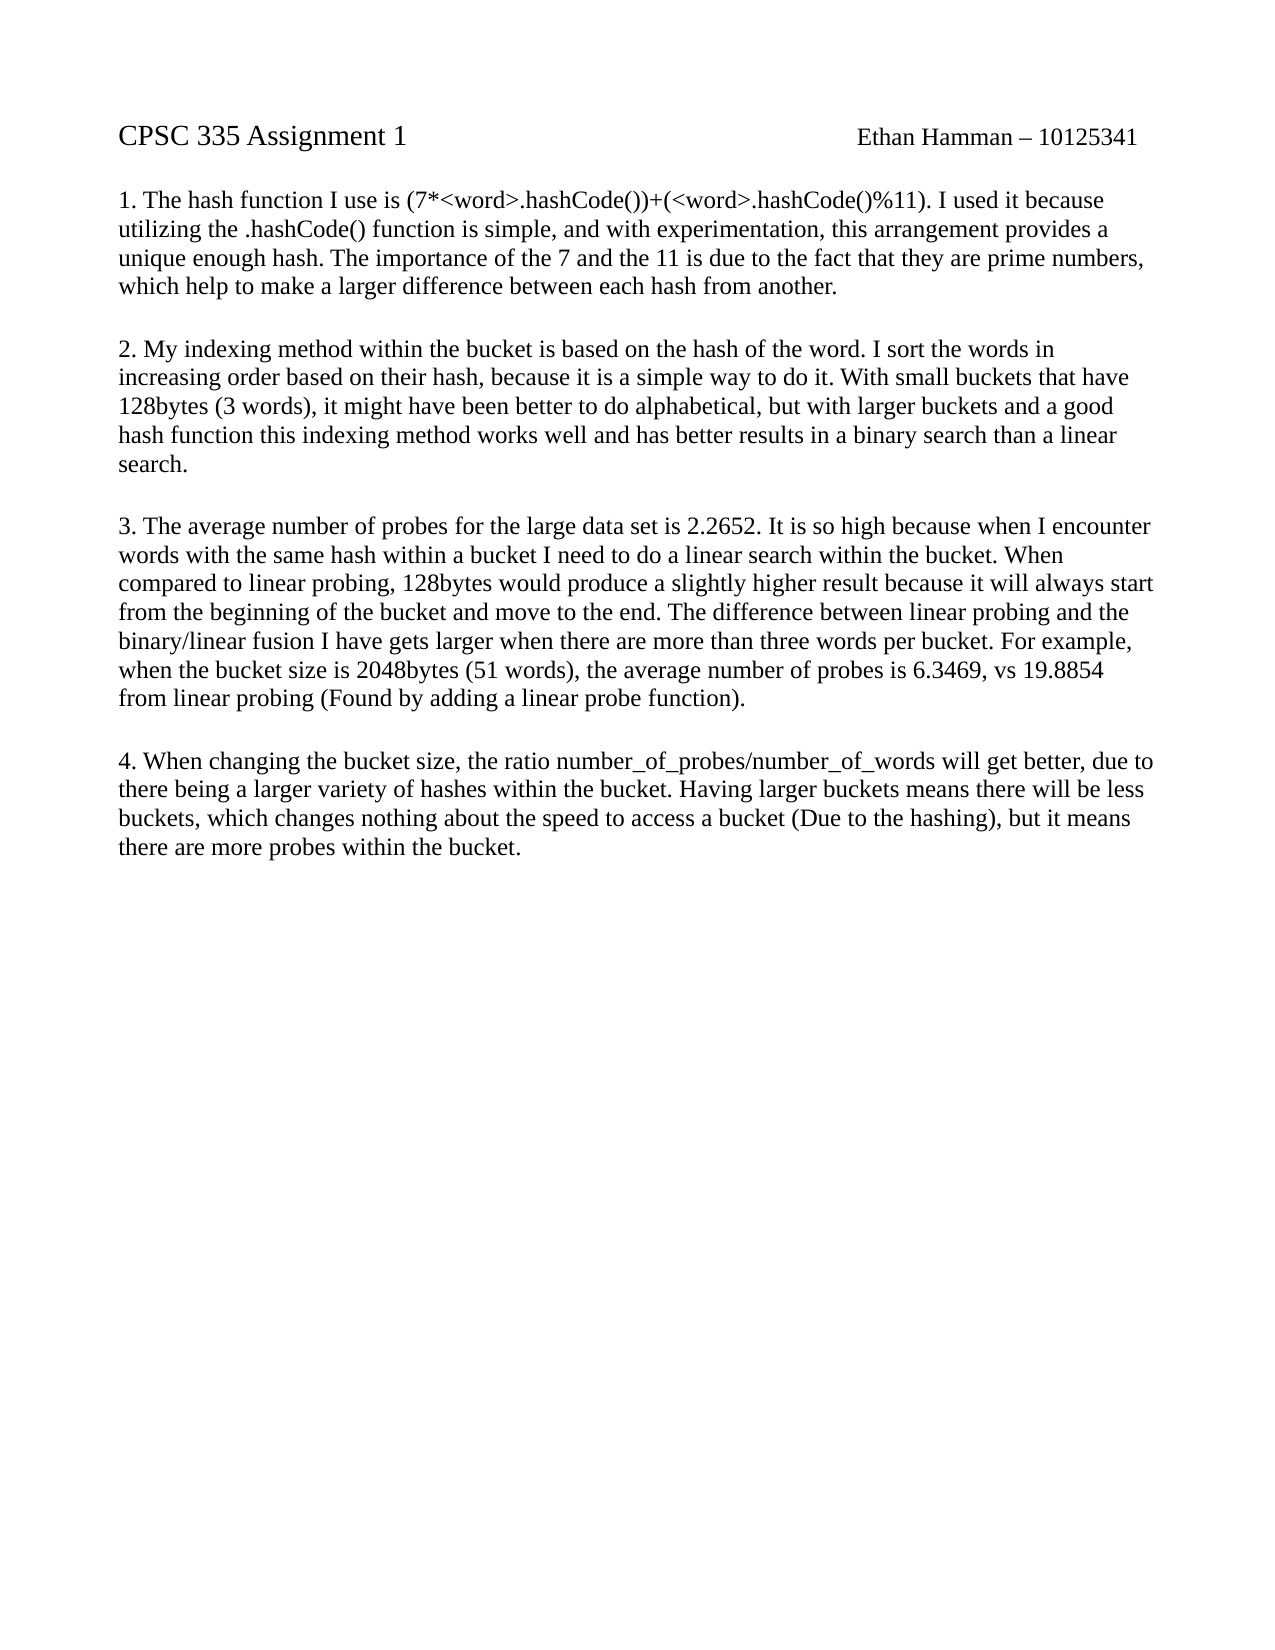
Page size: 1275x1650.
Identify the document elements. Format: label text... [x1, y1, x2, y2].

text 1. The hash function I use is (7*<word>.hashCode())+(<word>.hashCode()%11). I used it because utilizing the .hashCode() function is simple, and with experimentation, this arrangement provides a unique enough hash. The importance of the 7 and the 11 is due to the fact that they are prime numbers, which help to make a larger difference between each hash from another. [118, 185, 1157, 300]
text 3. The average number of probes for the large data set is 2.2652. It is so high because when I encounter words with the same hash within a bucket I need to do a linear search within the bucket. When compared to linear probing, 128bytes would produce a slightly higher result because it will always start from the beginning of the bucket and move to the end. The difference between linear probing and the binary/linear fusion I have gets larger when there are more than three words per bucket. For example, when the bucket size is 2048bytes (51 words), the average number of probes is 6.3469, vs 19.8854 from linear probing (Found by adding a linear probe function). [118, 511, 1157, 712]
text CPSC 335 Assignment 1 Ethan Hamman – 10125341 [118, 118, 1157, 152]
text 4. When changing the bucket size, the ratio number_of_probes/number_of_words will get better, due to there being a larger variety of hashes within the bucket. Having larger buckets means there will be less buckets, which changes nothing about the speed to access a bucket (Due to the hashing), but it means there are more probes within the bucket. [118, 746, 1157, 861]
text 2. My indexing method within the bucket is based on the hash of the word. I sort the words in increasing order based on their hash, because it is a simple way to do it. With small buckets that have 128bytes (3 words), it might have been better to do alphabetical, but with larger buckets and a good hash function this indexing method works well and has better results in a binary search than a linear search. [118, 334, 1157, 477]
